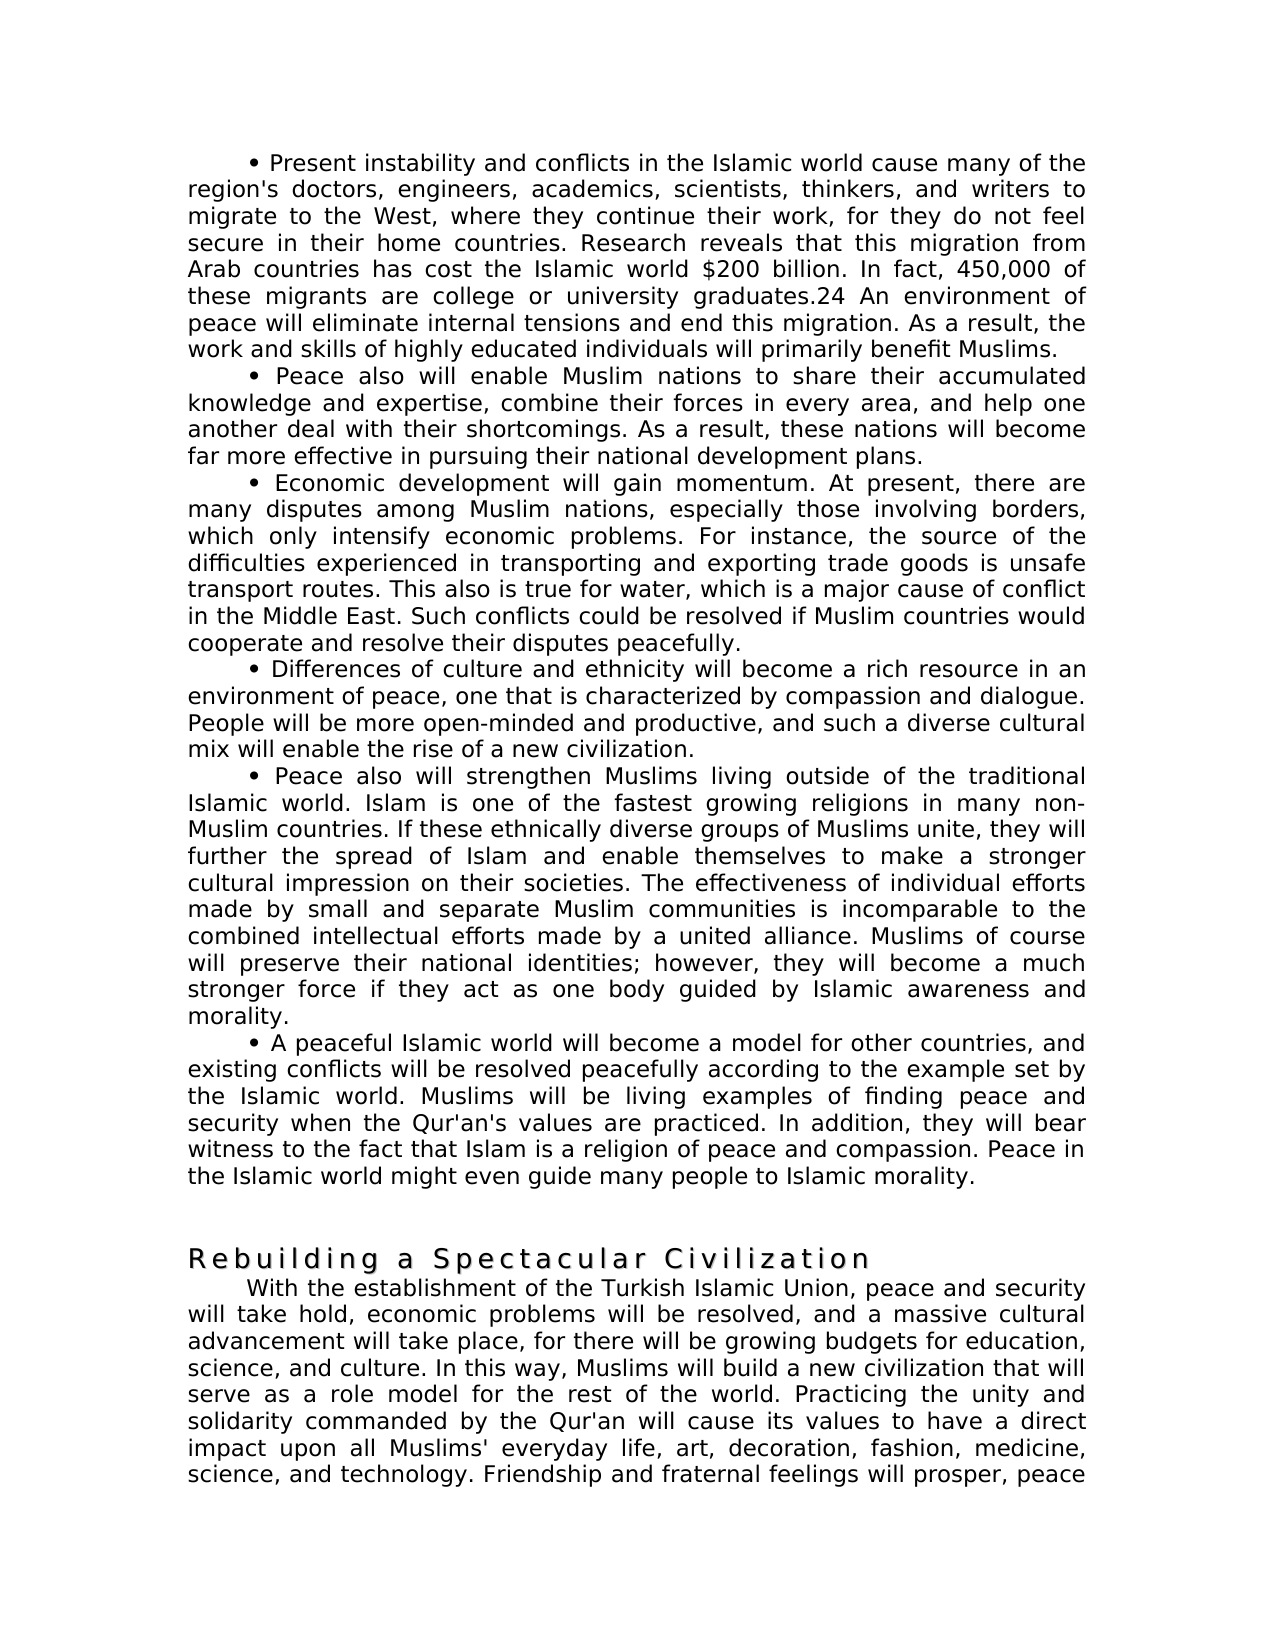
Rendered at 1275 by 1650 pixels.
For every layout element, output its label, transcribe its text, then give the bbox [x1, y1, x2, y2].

text • A peaceful Islamic world will become a model for other countries, and existing conflicts will be resolved peacefully according to the example set by the Islamic world. Muslims will be living examples of finding peace and security when the Qur'an's values are practiced. In addition, they will bear witness to the fact that Islam is a religion of peace and compassion. Peace in the Islamic world might even guide many people to Islamic morality. [187, 1030, 1087, 1190]
text • Economic development will gain momentum. At present, there are many disputes among Muslim nations, especially those involving borders, which only intensify economic problems. For instance, the source of the difficulties experienced in transporting and exporting trade goods is unsafe transport routes. This also is true for water, which is a major cause of conflict in the Middle East. Such conflicts could be resolved if Muslim countries would cooperate and resolve their disputes peacefully. [187, 470, 1087, 657]
text • Peace also will strengthen Muslims living outside of the traditional Islamic world. Islam is one of the fastest growing religions in many non-Muslim countries. If these ethnically diverse groups of Muslims unite, they will further the spread of Islam and enable themselves to make a stronger cultural impression on their societies. The effectiveness of individual efforts made by small and separate Muslim communities is incomparable to the combined intellectual efforts made by a united alliance. Muslims of course will preserve their national identities; however, they will become a much stronger force if they act as one body guided by Islamic awareness and morality. [187, 763, 1087, 1030]
text • Present instability and conflicts in the Islamic world cause many of the region's doctors, engineers, academics, scientists, thinkers, and writers to migrate to the West, where they continue their work, for they do not feel secure in their home countries. Research reveals that this migration from Arab countries has cost the Islamic world $200 billion. In fact, 450,000 of these migrants are college or university graduates.24 An environment of peace will eliminate internal tensions and end this migration. As a result, the work and skills of highly educated individuals will primarily benefit Muslims. [187, 150, 1087, 363]
text • Differences of culture and ethnicity will become a rich resource in an environment of peace, one that is characterized by compassion and dialogue. People will be more open-minded and productive, and such a diverse cultural mix will enable the rise of a new civilization. [187, 657, 1087, 763]
text With the establishment of the Turkish Islamic Union, peace and security will take hold, economic problems will be resolved, and a massive cultural advancement will take place, for there will be growing budgets for education, science, and culture. In this way, Muslims will build a new civilization that will serve as a role model for the rest of the world. Practicing the unity and solidarity commanded by the Qur'an will cause its values to have a direct impact upon all Muslims' everyday life, art, decoration, fashion, medicine, science, and technology. Friendship and fraternal feelings will prosper, peace [187, 1275, 1087, 1488]
text • Peace also will enable Muslim nations to share their accumulated knowledge and expertise, combine their forces in every area, and help one another deal with their shortcomings. As a result, these nations will become far more effective in pursuing their national development plans. [187, 363, 1087, 470]
text Rebuilding a Spectacular Civilization [187, 1243, 1087, 1275]
